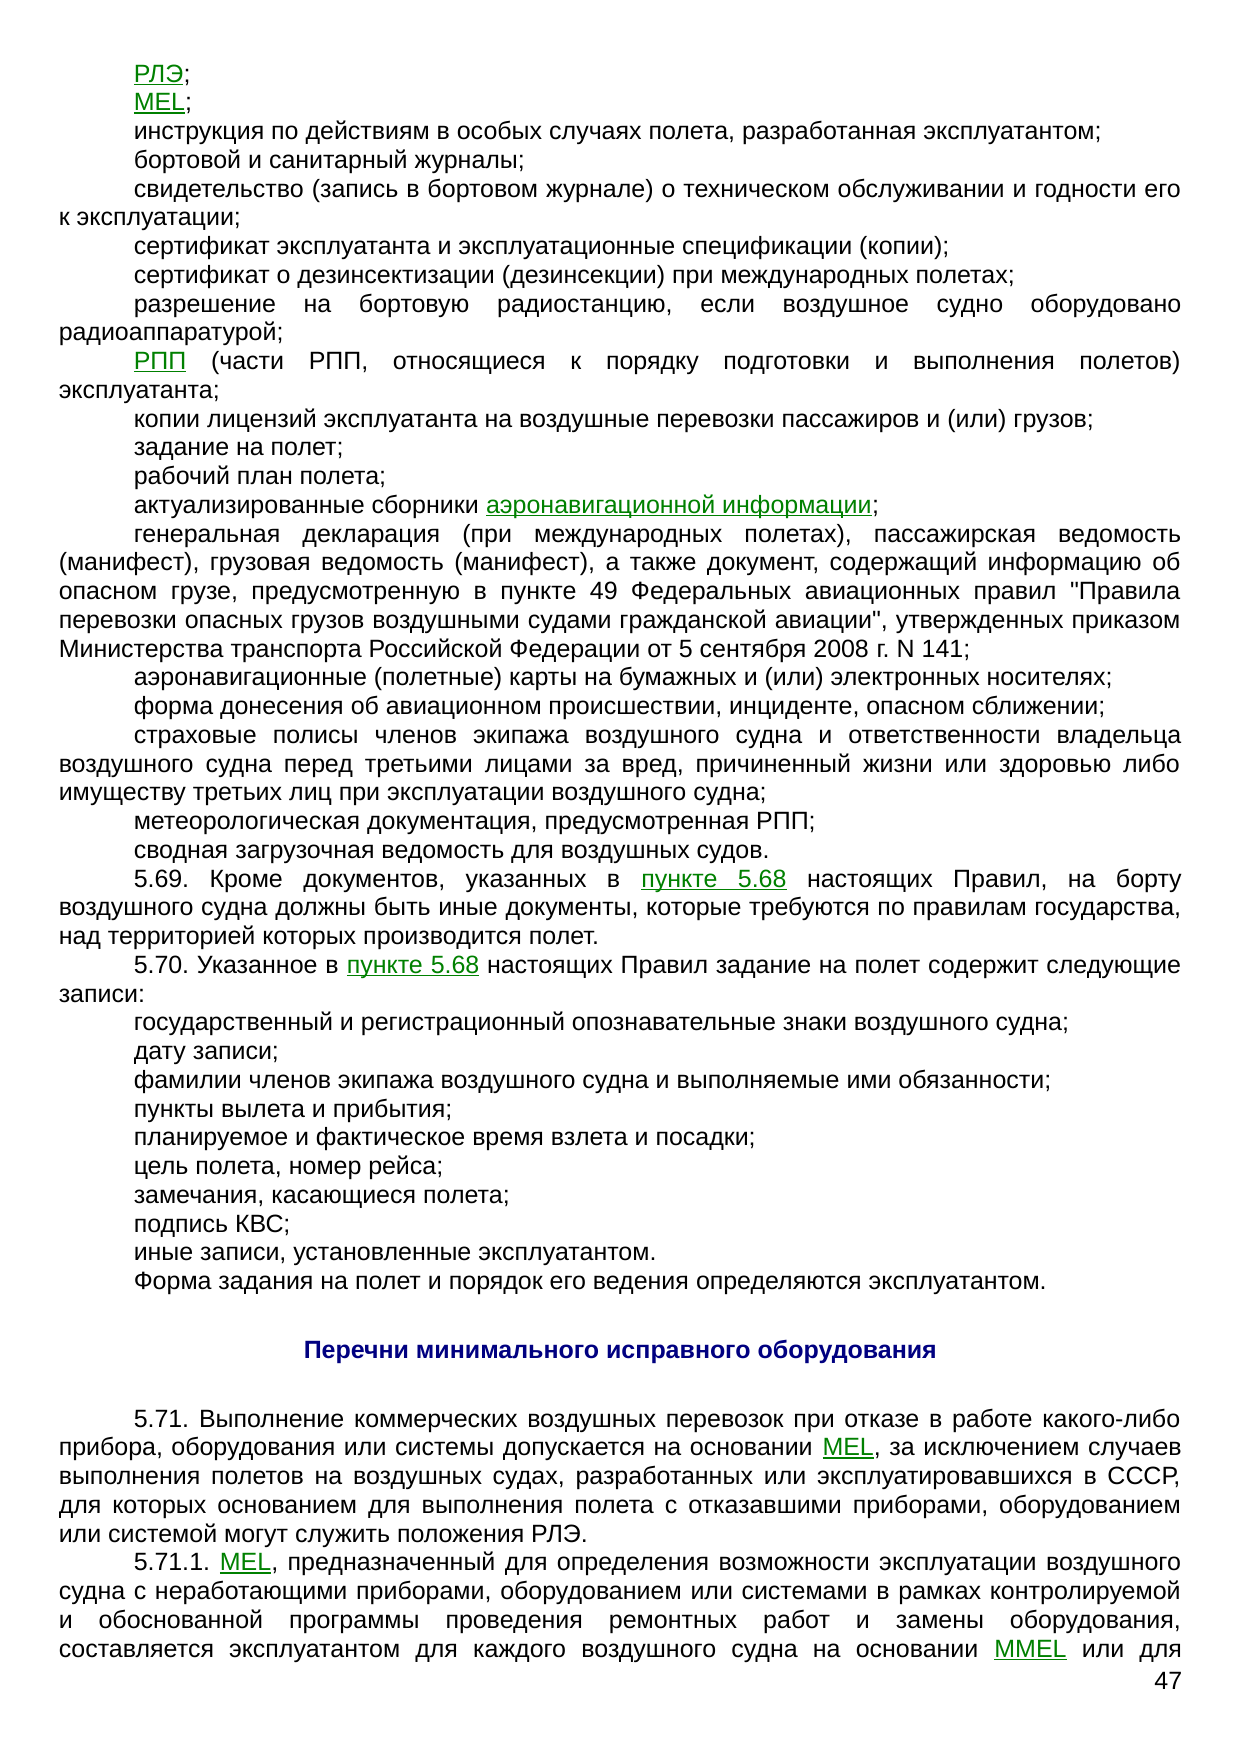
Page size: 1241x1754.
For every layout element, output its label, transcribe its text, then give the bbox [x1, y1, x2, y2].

text планируемое и фактическое время взлета и посадки; [58, 1122, 1182, 1151]
text метеорологическая документация, предусмотренная РПП; [58, 806, 1182, 835]
text инструкция по действиям в особых случаях полета, разработанная эксплуатантом; [58, 116, 1182, 145]
text актуализированные сборники аэронавигационной информации; [58, 490, 1182, 518]
text свидетельство (запись в бортовом журнале) о техническом обслуживании и годности его к эксплуатации; [58, 173, 1182, 231]
text РЛЭ; [58, 58, 1182, 87]
text РПП (части РПП, относящиеся к порядку подготовки и выполнения полетов) эксплуатанта; [58, 346, 1182, 403]
text фамилии членов экипажа воздушного судна и выполняемые ими обязанности; [58, 1065, 1182, 1093]
text пункты вылета и прибытия; [58, 1093, 1182, 1122]
text форма донесения об авиационном происшествии, инциденте, опасном сближении; [58, 691, 1182, 720]
text замечания, касающиеся полета; [58, 1180, 1182, 1208]
text разрешение на бортовую радиостанцию, если воздушное судно оборудовано радиоаппаратурой; [58, 288, 1182, 346]
text Форма задания на полет и порядок его ведения определяются эксплуатантом. [58, 1266, 1182, 1295]
text страховые полисы членов экипажа воздушного судна и ответственности владельца воздушного судна перед третьими лицами за вред, причиненный жизни или здоровью либо имуществу третьих лиц при эксплуатации воздушного судна; [58, 720, 1182, 806]
text сертификат эксплуатанта и эксплуатационные спецификации (копии); [58, 231, 1182, 260]
text аэронавигационные (полетные) карты на бумажных и (или) электронных носителях; [58, 662, 1182, 691]
text MEL; [58, 87, 1182, 116]
text 5.69. Кроме документов, указанных в пункте 5.68 настоящих Правил, на борту воздушного судна должны быть иные документы, которые требуются по правилам государства, над территорией которых производится полет. [58, 863, 1182, 950]
text 5.71.1. MEL, предназначенный для определения возможности эксплуатации воздушного судна с неработающими приборами, оборудованием или системами в рамках контролируемой и обоснованной программы проведения ремонтных работ и замены оборудования, составляется эксплуатантом для каждого воздушного судна на основании MMEL или для [58, 1547, 1182, 1662]
text дату записи; [58, 1036, 1182, 1065]
text 5.70. Указанное в пункте 5.68 настоящих Правил задание на полет содержит следующие записи: [58, 950, 1182, 1007]
text задание на полет; [58, 432, 1182, 461]
subtitle Перечни минимального исправного оборудования [58, 1335, 1182, 1363]
text копии лицензий эксплуатанта на воздушные перевозки пассажиров и (или) грузов; [58, 403, 1182, 432]
text государственный и регистрационный опознавательные знаки воздушного судна; [58, 1007, 1182, 1036]
text сводная загрузочная ведомость для воздушных судов. [58, 835, 1182, 863]
text иные записи, установленные эксплуатантом. [58, 1237, 1182, 1266]
text 5.71. Выполнение коммерческих воздушных перевозок при отказе в работе какого-либо прибора, оборудования или системы допускается на основании MEL, за исключением случаев выполнения полетов на воздушных судах, разработанных или эксплуатировавшихся в СССР, для которых основанием для выполнения полета с отказавшими приборами, оборудованием или системой могут служить положения РЛЭ. [58, 1403, 1182, 1547]
text генеральная декларация (при международных полетах), пассажирская ведомость (манифест), грузовая ведомость (манифест), а также документ, содержащий информацию об опасном грузе, предусмотренную в пункте 49 Федеральных авиационных правил "Правила перевозки опасных грузов воздушными судами гражданской авиации", утвержденных приказом Министерства транспорта Российской Федерации от 5 сентября 2008 г. N 141; [58, 518, 1182, 662]
text бортовой и санитарный журналы; [58, 145, 1182, 173]
text сертификат о дезинсектизации (дезинсекции) при международных полетах; [58, 260, 1182, 288]
text рабочий план полета; [58, 461, 1182, 490]
text цель полета, номер рейса; [58, 1151, 1182, 1180]
text подпись КВС; [58, 1208, 1182, 1237]
